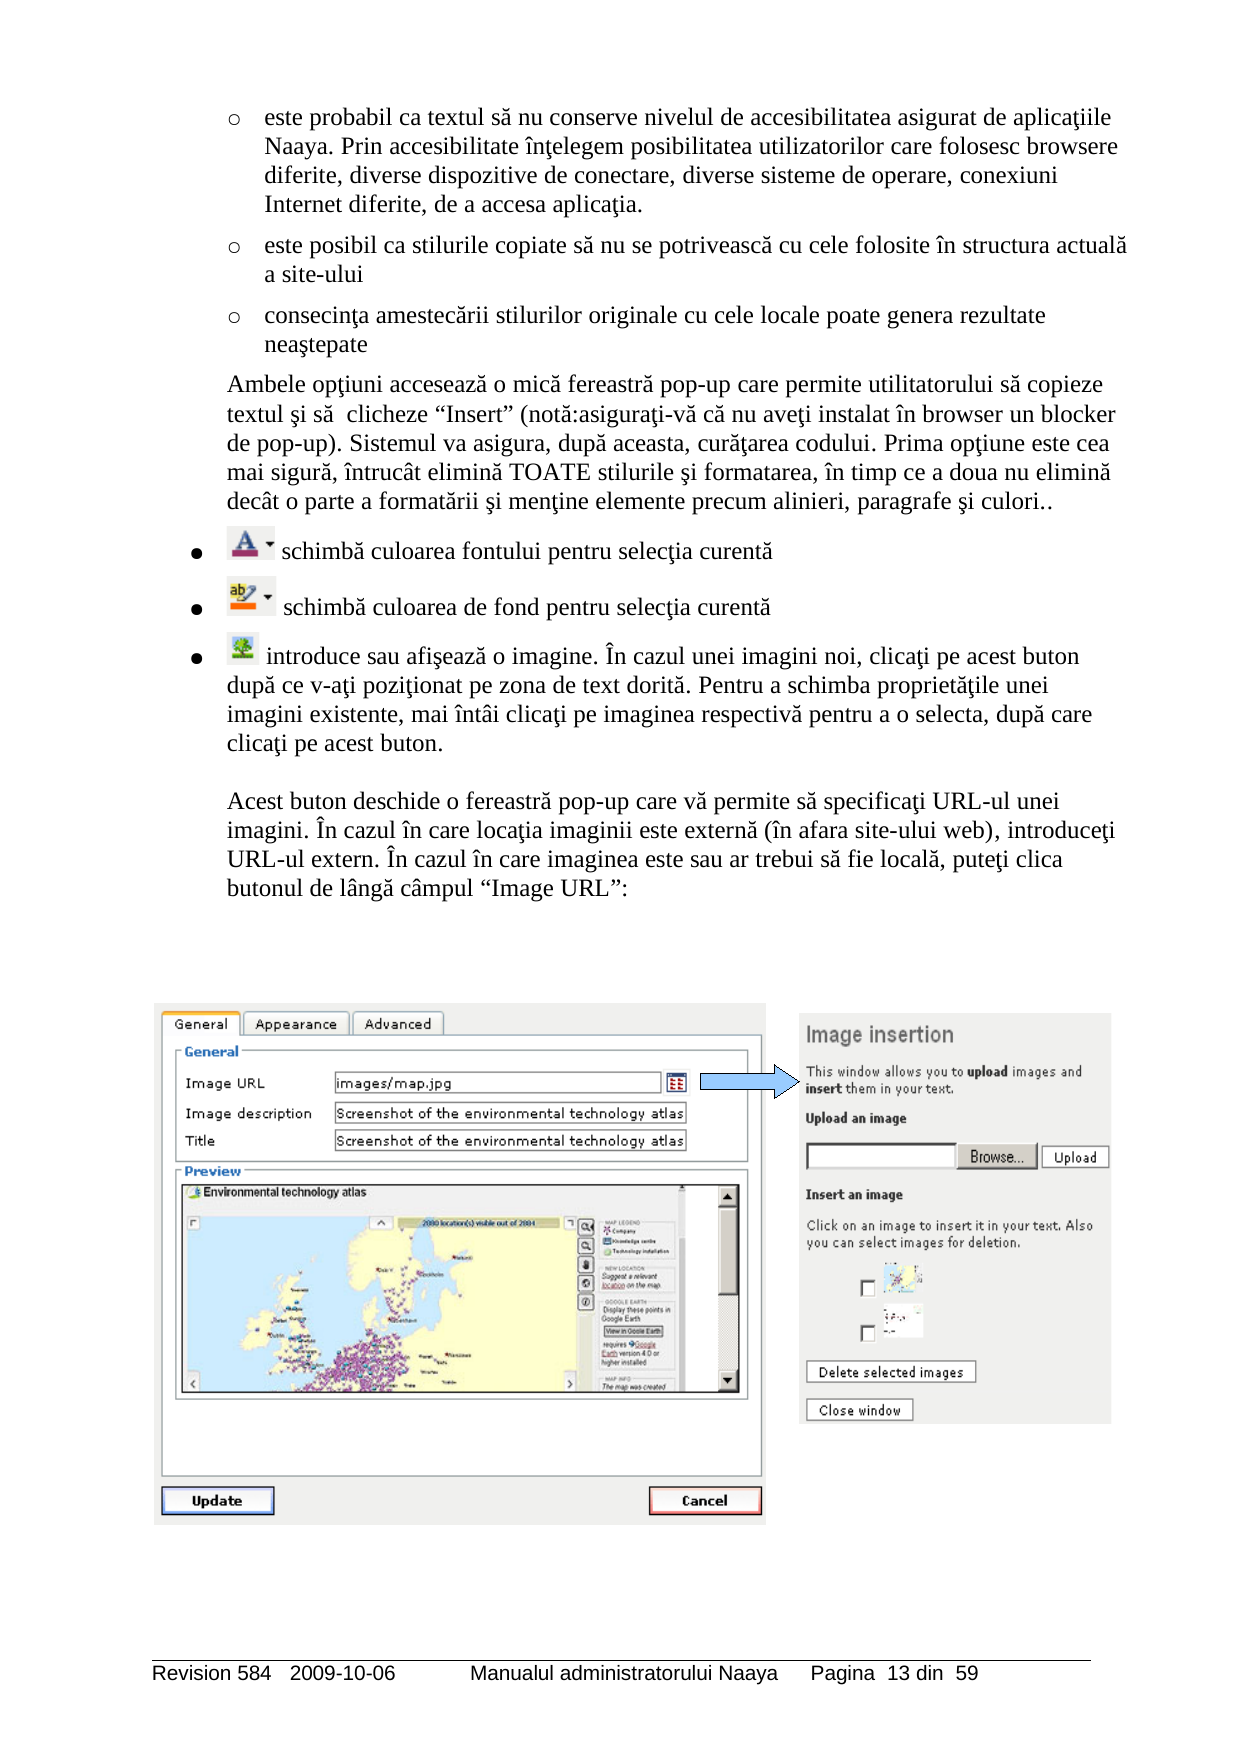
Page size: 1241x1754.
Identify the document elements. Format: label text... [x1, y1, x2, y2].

picture [226, 526, 275, 560]
picture [226, 632, 260, 665]
picture [226, 576, 277, 616]
list este probabil ca textul să nu conserve nivelul de accesibilitatea asigurat de aplicaţiile Naaya. Prin accesibilitate înţelegem posibilitatea utilizatorilor care folosesc browsere diferite, diverse dispozitive de conectare, diverse sisteme de operare, conexiuni Internet diferite, de a accesa aplicaţia. [227, 102, 1128, 218]
list introduce sau afişează o imagine. În cazul unei imagini noi, clicaţi pe acest buton după ce v-aţi poziţionat pe zona de text dorită. Pentru a schimba proprietăţile unei imagini existente, mai întâi clicaţi pe imaginea respectivă pentru a o selecta, după care clicaţi pe acest buton. Acest buton deschide o fereastră pop-up care vă permite să specificaţi URL-ul unei imagini. În cazul în care locaţia imaginii este externă (în afara site-ului web), introduceţi URL-ul extern. În cazul în care imaginea este sau ar trebui să fie locală, puteţi clica butonul de lângă câmpul “Image URL”: [189, 633, 1128, 989]
list schimbă culoarea fontului pentru selecţia curentă [189, 526, 1128, 565]
list consecinţa amestecării stilurilor originale cu cele locale poate genera rezultate neaştepate [227, 299, 1128, 358]
list este posibil ca stilurile copiate să nu se potrivească cu cele folosite în structura actuală a site-ului [227, 229, 1128, 288]
list Ambele opţiuni accesează o mică fereastră pop-up care permite utilitatorului să copieze textul şi să clicheze “Insert” (notă:asiguraţi-vă că nu aveţi instalat în browser un blocker de pop-up). Sistemul va asigura, după aceasta, curăţarea codului. Prima opţiune este cea mai sigură, întrucât elimină TOATE stilurile şi formatarea, în timp ce a doua nu elimină decât o parte a formatării şi menţine elemente precum alinieri, paragrafe şi culori.. [189, 369, 1128, 515]
picture [799, 1013, 1112, 1424]
picture [154, 1003, 766, 1525]
list schimbă culoarea de fond pentru selecţia curentă [189, 577, 1128, 621]
